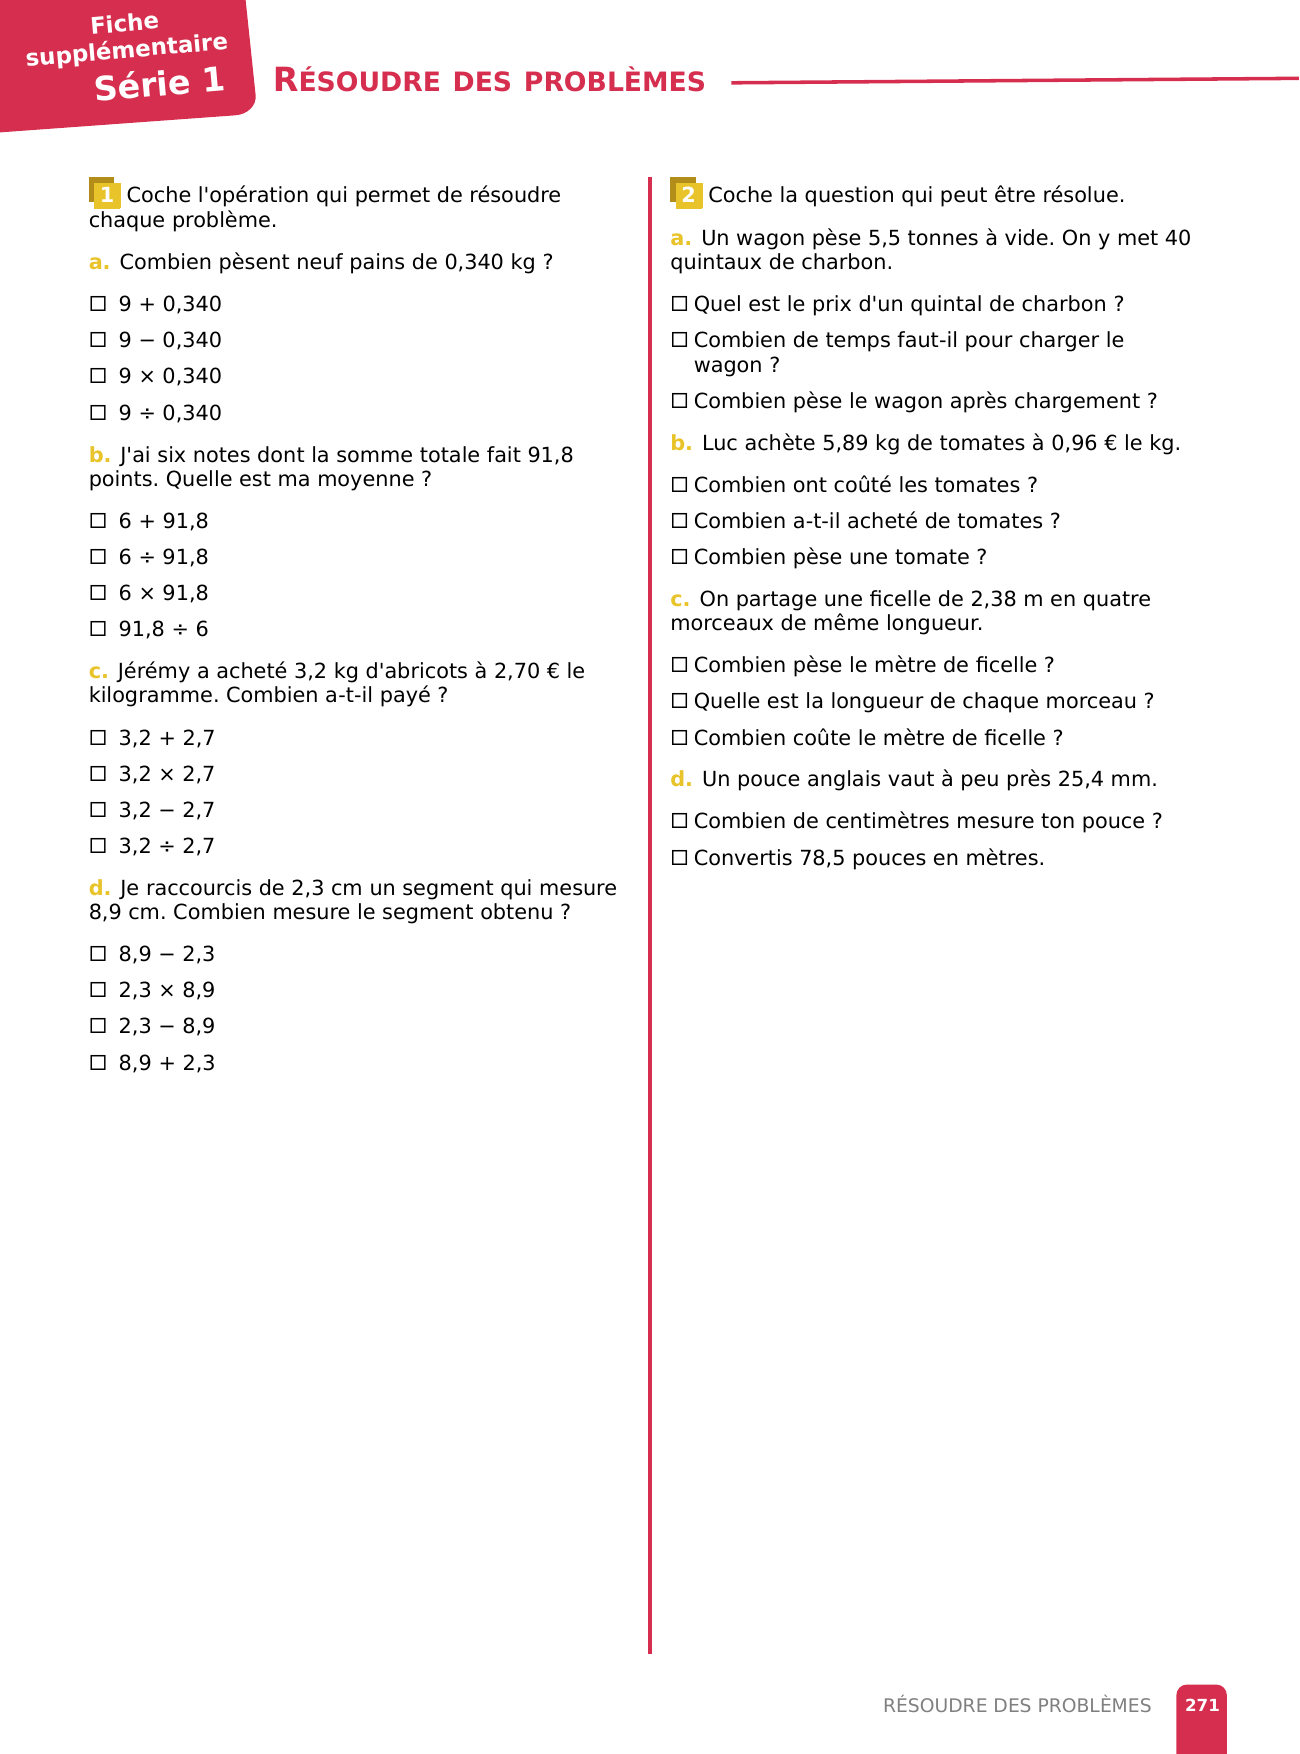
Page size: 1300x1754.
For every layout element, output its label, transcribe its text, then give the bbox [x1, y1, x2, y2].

subtitle 3,2 × 2,7 [88, 762, 629, 786]
subtitle 6 + 91,8 [88, 509, 629, 533]
list Je raccourcis de 2,3 cm un segment qui mesure 8,9 cm. Combien mesure le segment obtenu ? [88, 876, 629, 924]
list J'ai six notes dont la somme totale fait 91,8 points. Quelle est ma moyenne ? [88, 443, 629, 491]
subtitle Combien pèse une tomate ? [670, 545, 1211, 569]
list On partage une ficelle de 2,38 m en quatre morceaux de même longueur. [670, 587, 1211, 636]
subtitle Combien de temps faut‑il pour charger le wagon ? [670, 328, 1211, 377]
list Un pouce anglais vaut à peu près 25,4 mm. [670, 767, 1211, 792]
subtitle 6 ÷ 91,8 [88, 545, 629, 569]
list Jérémy a acheté 3,2 kg d'abricots à 2,70 € le kilogramme. Combien a‑t‑il payé ? [88, 659, 629, 708]
subtitle 3,2 ÷ 2,7 [88, 834, 629, 858]
subtitle 9 ÷ 0,340 [88, 401, 629, 425]
subtitle Combien pèse le wagon après chargement ? [670, 389, 1211, 413]
subtitle Combien pèse le mètre de ficelle ? [670, 653, 1211, 677]
subtitle Convertis 78,5 pouces en mètres. [670, 846, 1211, 870]
subtitle 8,9 − 2,3 [88, 942, 629, 966]
list Luc achète 5,89 kg de tomates à 0,96 € le kg. [670, 431, 1211, 455]
subtitle 9 − 0,340 [88, 328, 629, 353]
subtitle Quel est le prix d'un quintal de charbon ? [670, 292, 1211, 316]
list Un wagon pèse 5,5 tonnes à vide. On y met 40 quintaux de charbon. [670, 226, 1211, 274]
subtitle Coche l'opération qui permet de résoudre chaque problème. [88, 177, 629, 232]
subtitle 6 × 91,8 [88, 581, 629, 605]
subtitle 2,3 − 8,9 [88, 1014, 629, 1039]
subtitle Coche la question qui peut être résolue. [696, 177, 1211, 208]
subtitle Combien a‑t‑il acheté de tomates ? [670, 509, 1211, 533]
subtitle Combien de centimètres mesure ton pouce ? [670, 809, 1211, 834]
subtitle 2,3 × 8,9 [88, 978, 629, 1003]
subtitle Combien ont coûté les tomates ? [670, 473, 1211, 497]
subtitle 9 + 0,340 [88, 292, 629, 316]
subtitle 3,2 − 2,7 [88, 798, 629, 822]
list Combien pèsent neuf pains de 0,340 kg ? [88, 250, 629, 274]
subtitle 9 × 0,340 [88, 364, 629, 389]
subtitle 3,2 + 2,7 [88, 726, 629, 750]
subtitle 8,9 + 2,3 [88, 1051, 629, 1075]
subtitle Quelle est la longueur de chaque morceau ? [670, 689, 1211, 714]
subtitle 91,8 ÷ 6 [88, 617, 629, 642]
subtitle Combien coûte le mètre de ficelle ? [670, 726, 1211, 750]
